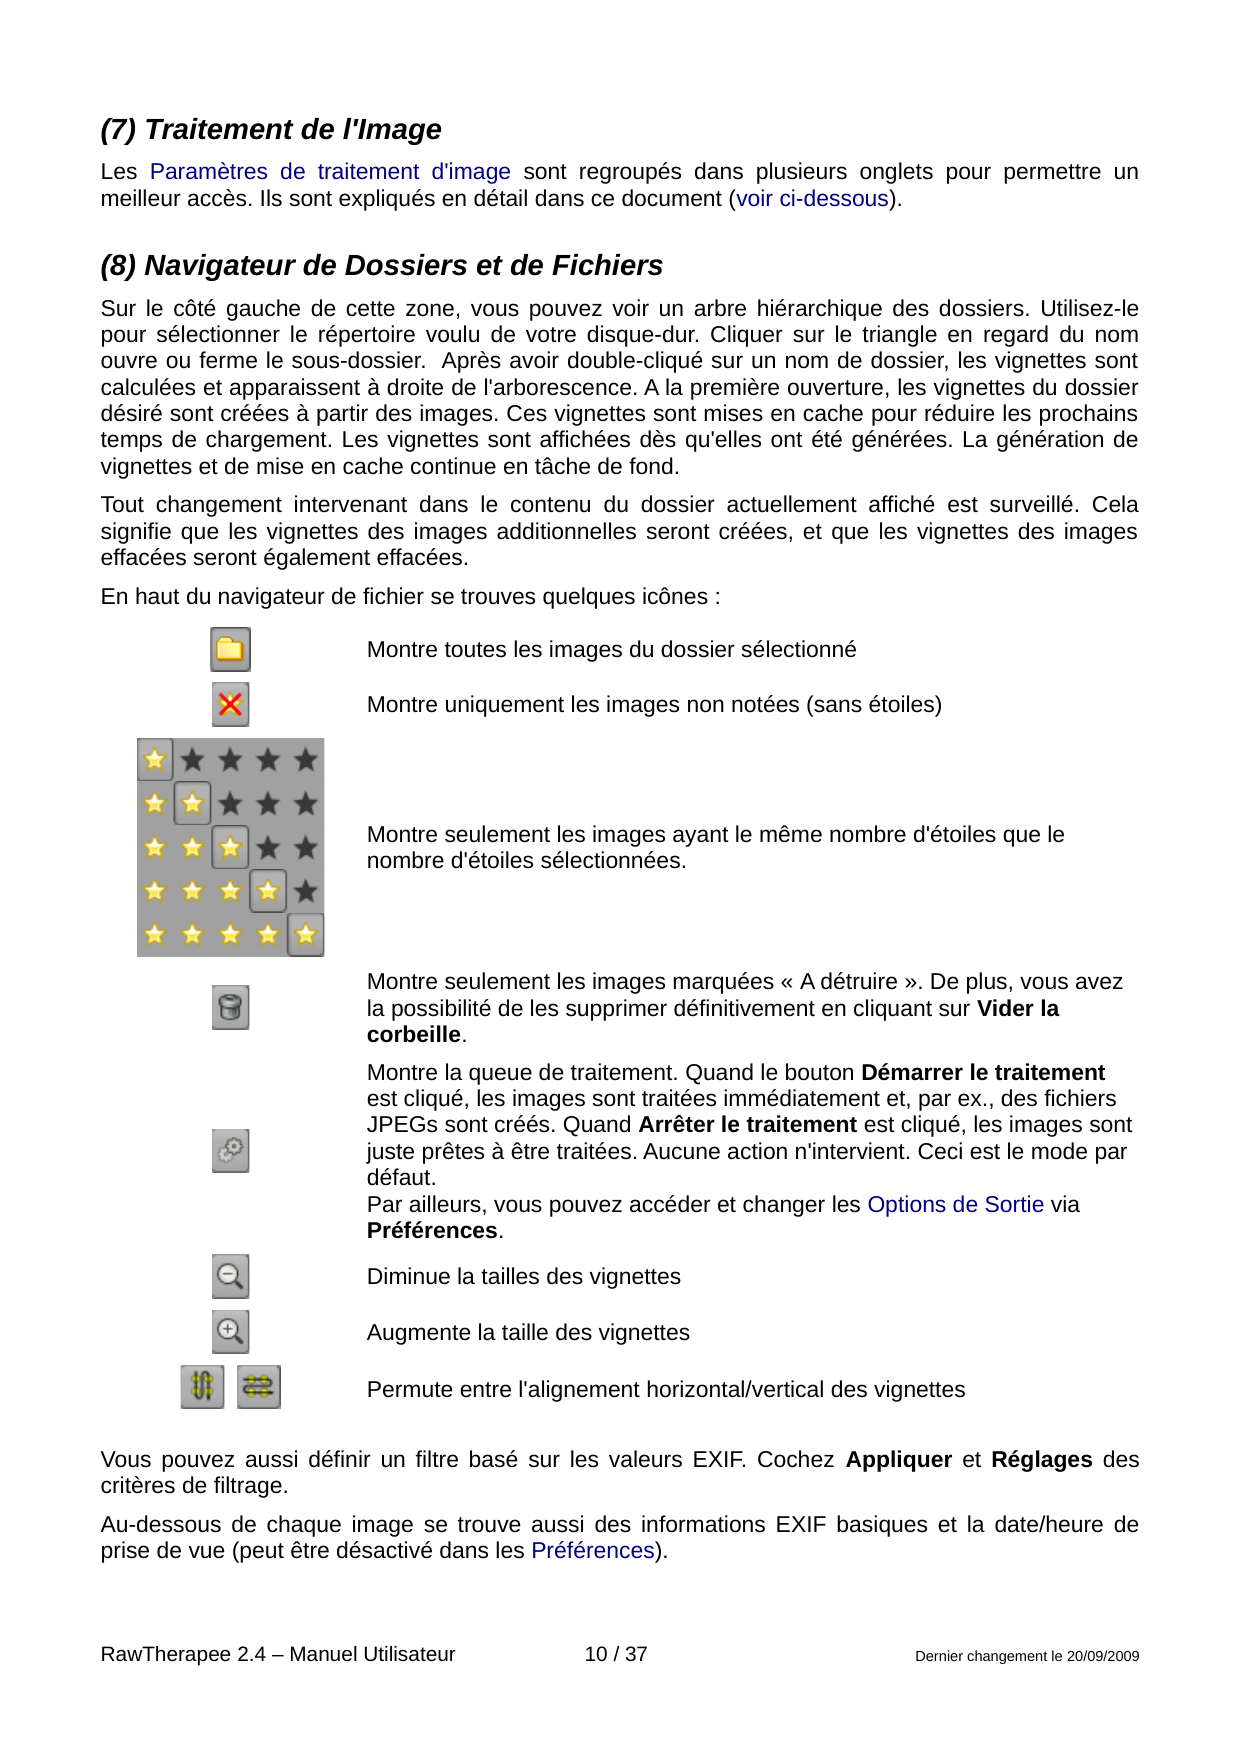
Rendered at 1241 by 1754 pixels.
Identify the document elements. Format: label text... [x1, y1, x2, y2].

picture [212, 1129, 250, 1173]
text Au-dessous de chaque image se trouve aussi des informations EXIF basiques et la date/heure de prise de vue (peut être désactivé dans les Préférences). [100, 1511, 1140, 1564]
subtitle (7) Traitement de l'Image [100, 112, 1140, 146]
table_cell Montre seulement les images marquées « A détruire ». De plus, vous avez la possibilité de les supprimer définitivement en cliquant sur Vider la corbeille. [361, 963, 1140, 1053]
picture [210, 627, 251, 672]
table_cell [100, 1359, 361, 1419]
picture [180, 1365, 225, 1409]
table_cell Augmente la taille des vignettes [361, 1304, 1140, 1359]
picture [212, 985, 250, 1030]
text En haut du navigateur de fichier se trouves quelques icônes : [100, 583, 1140, 609]
table_cell [100, 732, 361, 962]
table_cell Permute entre l'alignement horizontal/vertical des vignettes [361, 1359, 1140, 1419]
table_cell [100, 1304, 361, 1359]
picture [237, 1365, 281, 1409]
table_cell Diminue la tailles des vignettes [361, 1249, 1140, 1304]
table_cell [100, 1053, 361, 1249]
table_cell Montre uniquement les images non notées (sans étoiles) [361, 677, 1140, 732]
text Les Paramètres de traitement d'image sont regroupés dans plusieurs onglets pour permettre un meilleur accès. Ils sont expliqués en détail dans ce document (voir ci-dessous). [100, 158, 1140, 211]
table_cell Montre la queue de traitement. Quand le bouton Démarrer le traitement est cliqué, les images sont traitées immédiatement et, par ex., des fichiers JPEGs sont créés. Quand Arrêter le traitement est cliqué, les images sont juste prêtes à être traitées. Aucune action n'intervient. Ceci est le mode par défaut. Par ailleurs, vous pouvez accéder et changer les Options de Sortie via Préférences. [361, 1053, 1140, 1249]
table_cell Montre seulement les images ayant le même nombre d'étoiles que le nombre d'étoiles sélectionnées. [361, 732, 1140, 962]
table_header [100, 622, 361, 677]
picture [212, 1254, 250, 1299]
table_header Montre toutes les images du dossier sélectionné [361, 622, 1140, 677]
text Tout changement intervenant dans le contenu du dossier actuellement affiché est surveillé. Cela signifie que les vignettes des images additionnelles seront créées, et que les vignettes des images effacées seront également effacées. [100, 491, 1140, 571]
text Vous pouvez aussi définir un filtre basé sur les valeurs EXIF. Cochez Appliquer et Réglages des critères de filtrage. [100, 1419, 1140, 1498]
text Sur le côté gauche de cette zone, vous pouvez voir un arbre hiérarchique des dossiers. Utilisez-le pour sélectionner le répertoire voulu de votre disque-dur. Cliquer sur le triangle en regard du nom ouvre ou ferme le sous-dossier. Après avoir double-cliqué sur un nom de dossier, les vignettes sont calculées et apparaissent à droite de l'arborescence. A la première ouverture, les vignettes du dossier désiré sont créées à partir des images. Ces vignettes sont mises en cache pour réduire les prochains temps de chargement. Les vignettes sont affichées dès qu'elles ont été générées. La génération de vignettes et de mise en cache continue en tâche de fond. [100, 294, 1140, 479]
picture [137, 738, 325, 957]
table_cell [100, 963, 361, 1053]
picture [212, 682, 250, 727]
subtitle (8) Navigateur de Dossiers et de Fichiers [100, 248, 1140, 282]
picture [212, 1310, 250, 1354]
table_cell [100, 1249, 361, 1304]
table_cell [100, 677, 361, 732]
